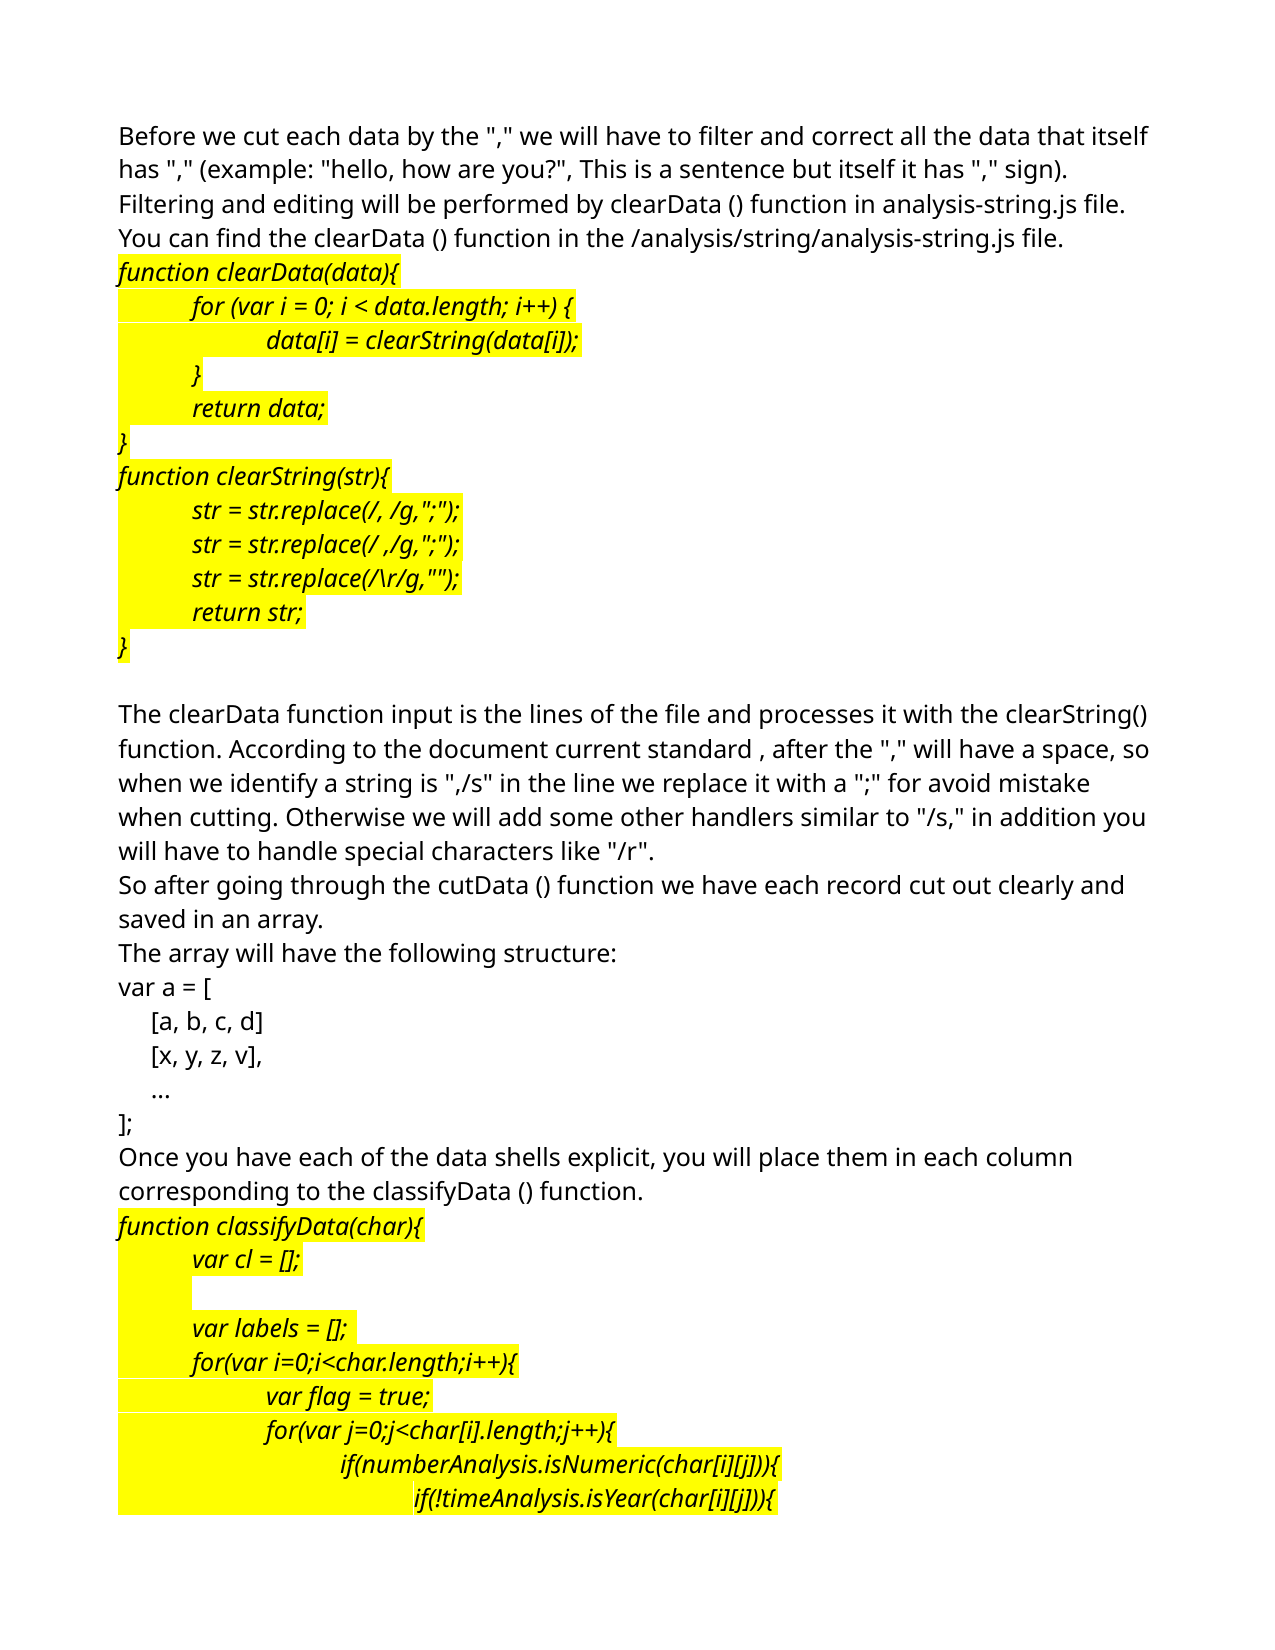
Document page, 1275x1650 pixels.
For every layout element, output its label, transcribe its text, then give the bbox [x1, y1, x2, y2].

text [a, b, c, d] [118, 1004, 1157, 1038]
text [x, y, z, v], [118, 1038, 1157, 1072]
text function clearData(data){ [118, 254, 1157, 288]
text The clearData function input is the lines of the file and processes it with the clearString() function. According to the document current standard , after the "," will have a space, so when we identify a string is ",/s" in the line we replace it with a ";" for avoid mistake when cutting. Otherwise we will add some other handlers similar to "/s," in addition you will have to handle special characters like "/r". [118, 697, 1157, 867]
text return data; [118, 391, 1157, 425]
text var a = [ [118, 970, 1157, 1004]
text } [118, 629, 1157, 663]
text } [118, 425, 1157, 459]
text The array will have the following structure: [118, 936, 1157, 970]
text str = str.replace(/ ,/g,";"); [118, 527, 1157, 561]
text var cl = []; [118, 1242, 1157, 1276]
text for(var i=0;i<char.length;i++){ [118, 1344, 1157, 1378]
text So after going through the cutData () function we have each record cut out clearly and saved in an array. [118, 867, 1157, 936]
text var flag = true; [118, 1378, 1157, 1412]
text ]; [118, 1106, 1157, 1140]
text str = str.replace(/\r/g,""); [118, 561, 1157, 595]
text function classifyData(char){ [118, 1208, 1157, 1242]
text function clearString(str){ [118, 459, 1157, 493]
text str = str.replace(/, /g,";"); [118, 493, 1157, 527]
text } [118, 357, 1157, 391]
text var labels = []; [118, 1310, 1157, 1344]
text if(!timeAnalysis.isYear(char[i][j])){ [118, 1481, 1157, 1515]
text Once you have each of the data shells explicit, you will place them in each column corresponding to the classifyData () function. [118, 1140, 1157, 1208]
text data[i] = clearString(data[i]); [118, 322, 1157, 357]
text for(var j=0;j<char[i].length;j++){ [118, 1412, 1157, 1447]
text if(numberAnalysis.isNumeric(char[i][j])){ [118, 1447, 1157, 1481]
text Before we cut each data by the "," we will have to filter and correct all the data that itself has "," (example: "hello, how are you?", This is a sentence but itself it has "," sign). [118, 118, 1157, 186]
text ... [118, 1072, 1157, 1106]
text Filtering and editing will be performed by clearData () function in analysis-string.js file. You can find the clearData () function in the /analysis/string/analysis-string.js file. [118, 186, 1157, 254]
text return str; [118, 595, 1157, 629]
text for (var i = 0; i < data.length; i++) { [118, 288, 1157, 322]
